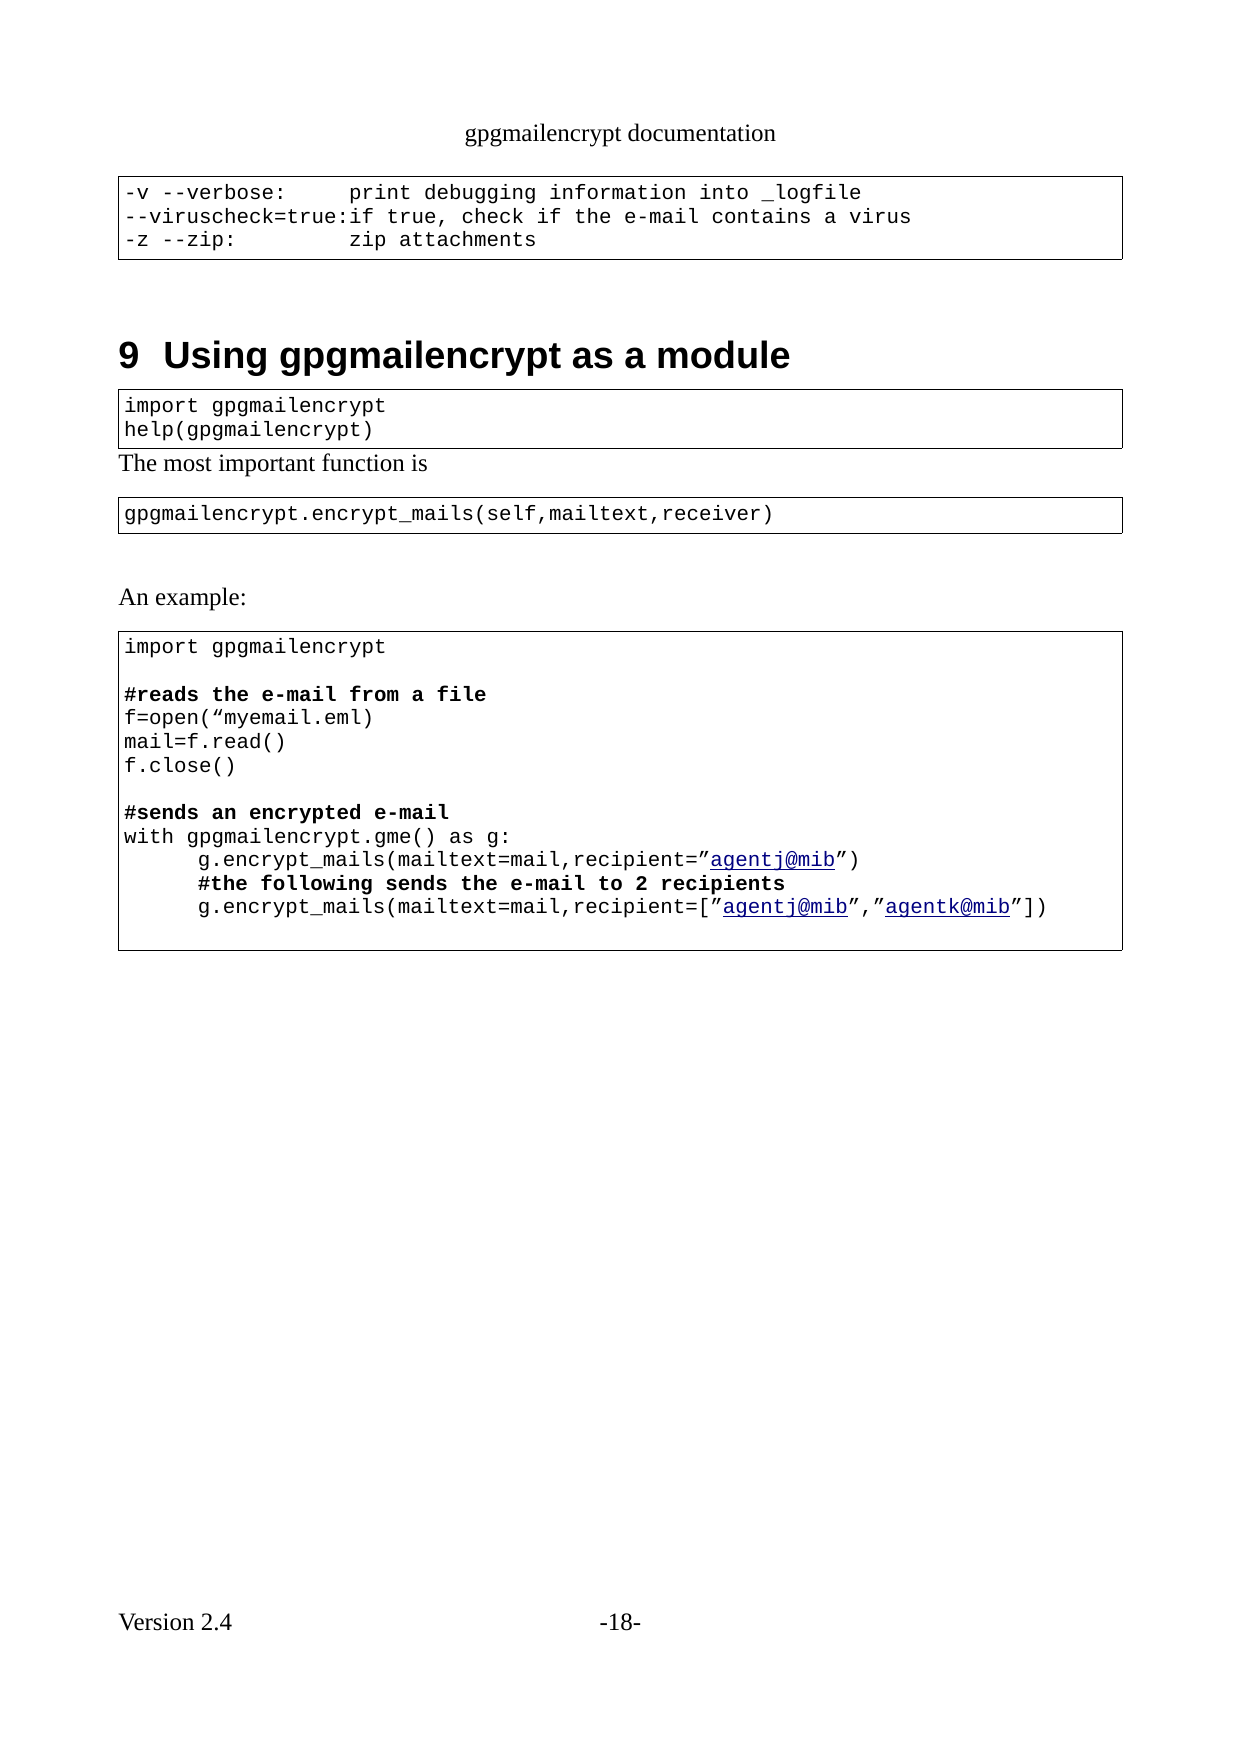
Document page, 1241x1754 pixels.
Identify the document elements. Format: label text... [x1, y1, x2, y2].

table_header import gpgmailencrypt #reads the e-mail from a file f=open(“myemail.eml) mail=f.read() f.close() #sends an encrypted e-mail with gpgmailencrypt.gme() as g: g.encrypt_mails(mailtext=mail,recipient=”agentj@mib”) #the following sends the e-mail to 2 recipients g.encrypt_mails(mailtext=mail,recipient=[”agentj@mib”,”agentk@mib”]) [119, 632, 1122, 949]
table_header -v --verbose: print debugging information into _logfile --viruscheck=true:if true, check if the e-mail contains a virus -z --zip: zip attachments [119, 177, 1122, 259]
table_header import gpgmailencrypt help(gpgmailencrypt) [119, 390, 1122, 448]
text The most important function is [118, 449, 1122, 477]
subtitle Using gpgmailencrypt as a module [118, 333, 1122, 377]
table_header gpgmailencrypt.encrypt_mails(self,mailtext,receiver) [119, 498, 1122, 532]
text An example: [118, 582, 1122, 610]
